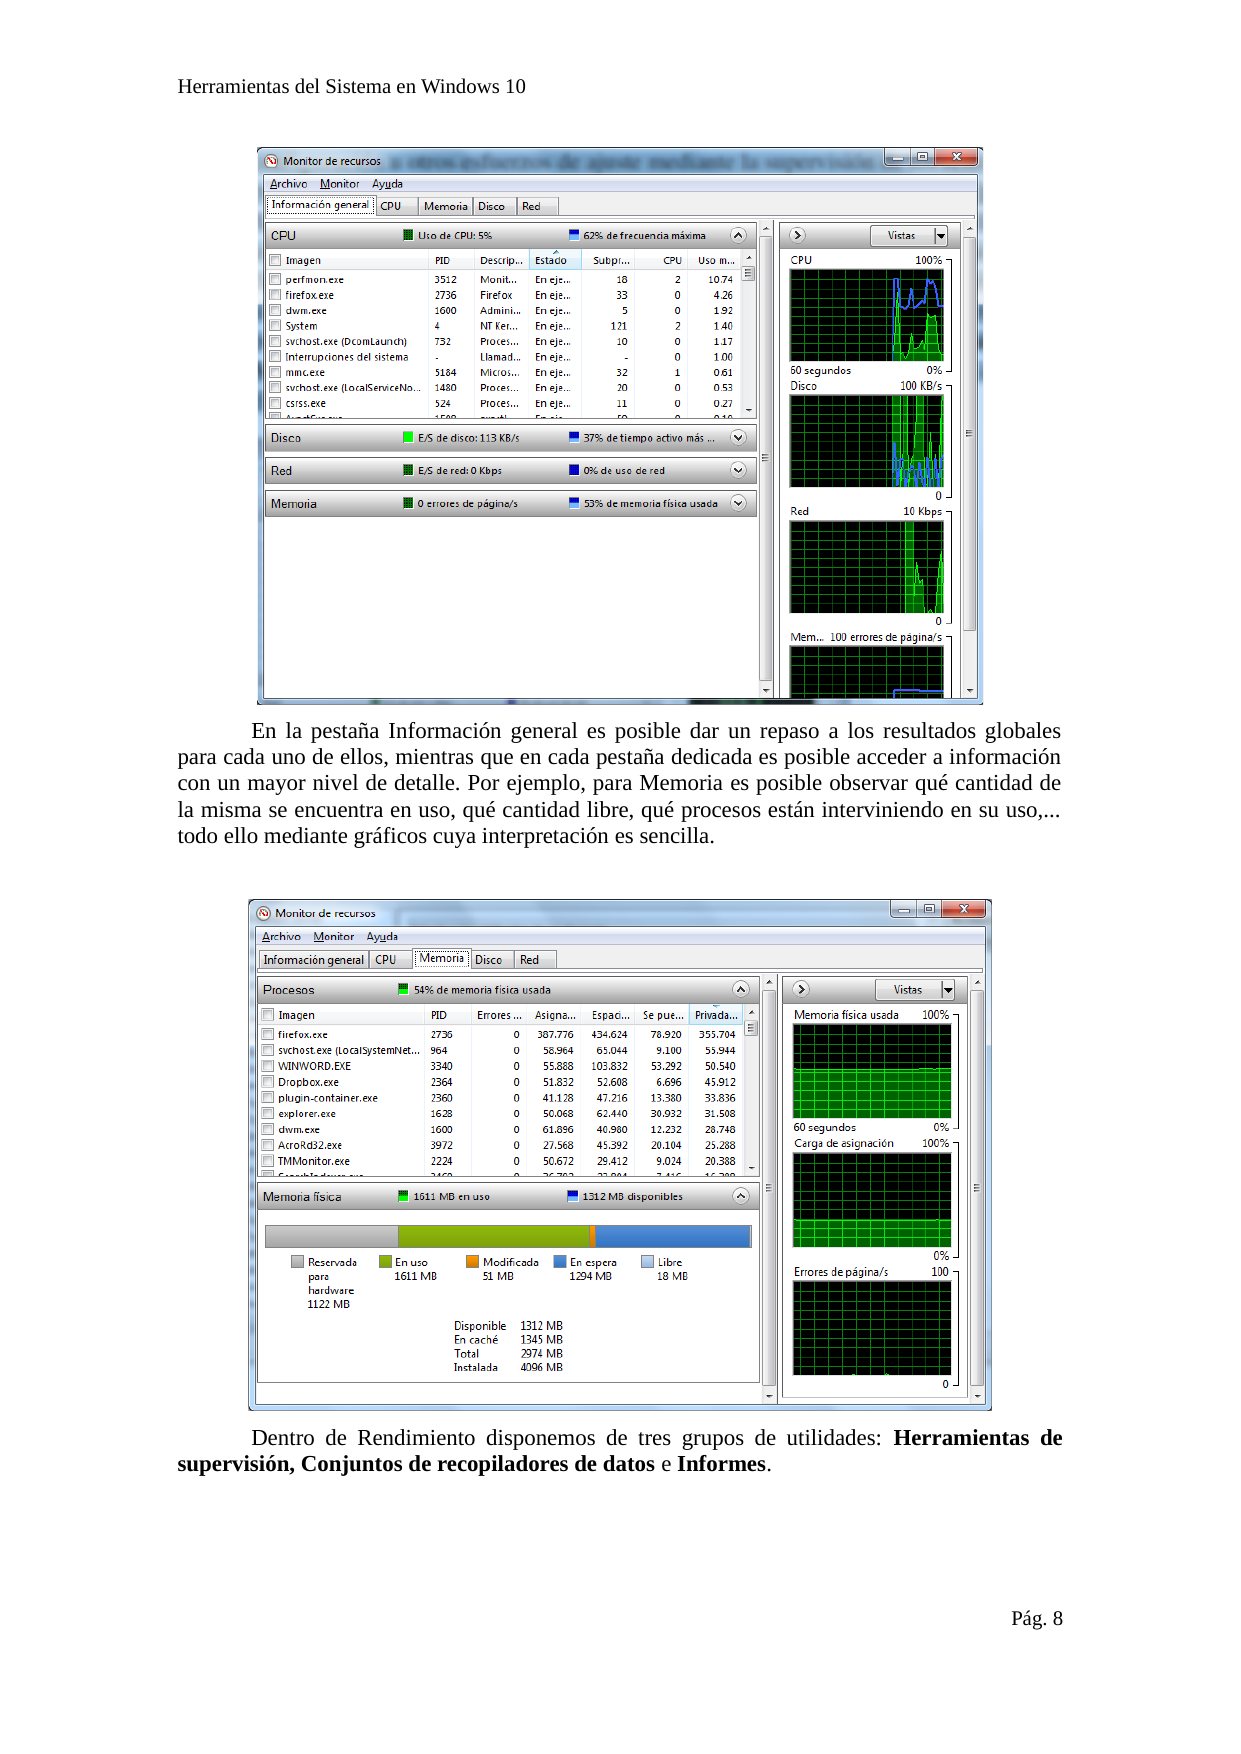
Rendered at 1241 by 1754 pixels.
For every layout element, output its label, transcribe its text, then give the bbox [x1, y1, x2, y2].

text Dentro de Rendimiento disponemos de tres grupos de utilidades: Herramientas de supervisión, Conjuntos de recopiladores de datos e Informes. [177, 1423, 1063, 1476]
text En la pestaña Información general es posible dar un repaso a los resultados globales para cada uno de ellos, mientras que en cada pestaña dedicada es posible acceder a información con un mayor nivel de detalle. Por ejemplo, para Memoria es posible observar qué cantidad de la misma se encuentra en uso, qué cantidad libre, qué procesos están interviniendo en su uso,... todo ello mediante gráficos cuya interpretación es sencilla. [177, 717, 1063, 848]
